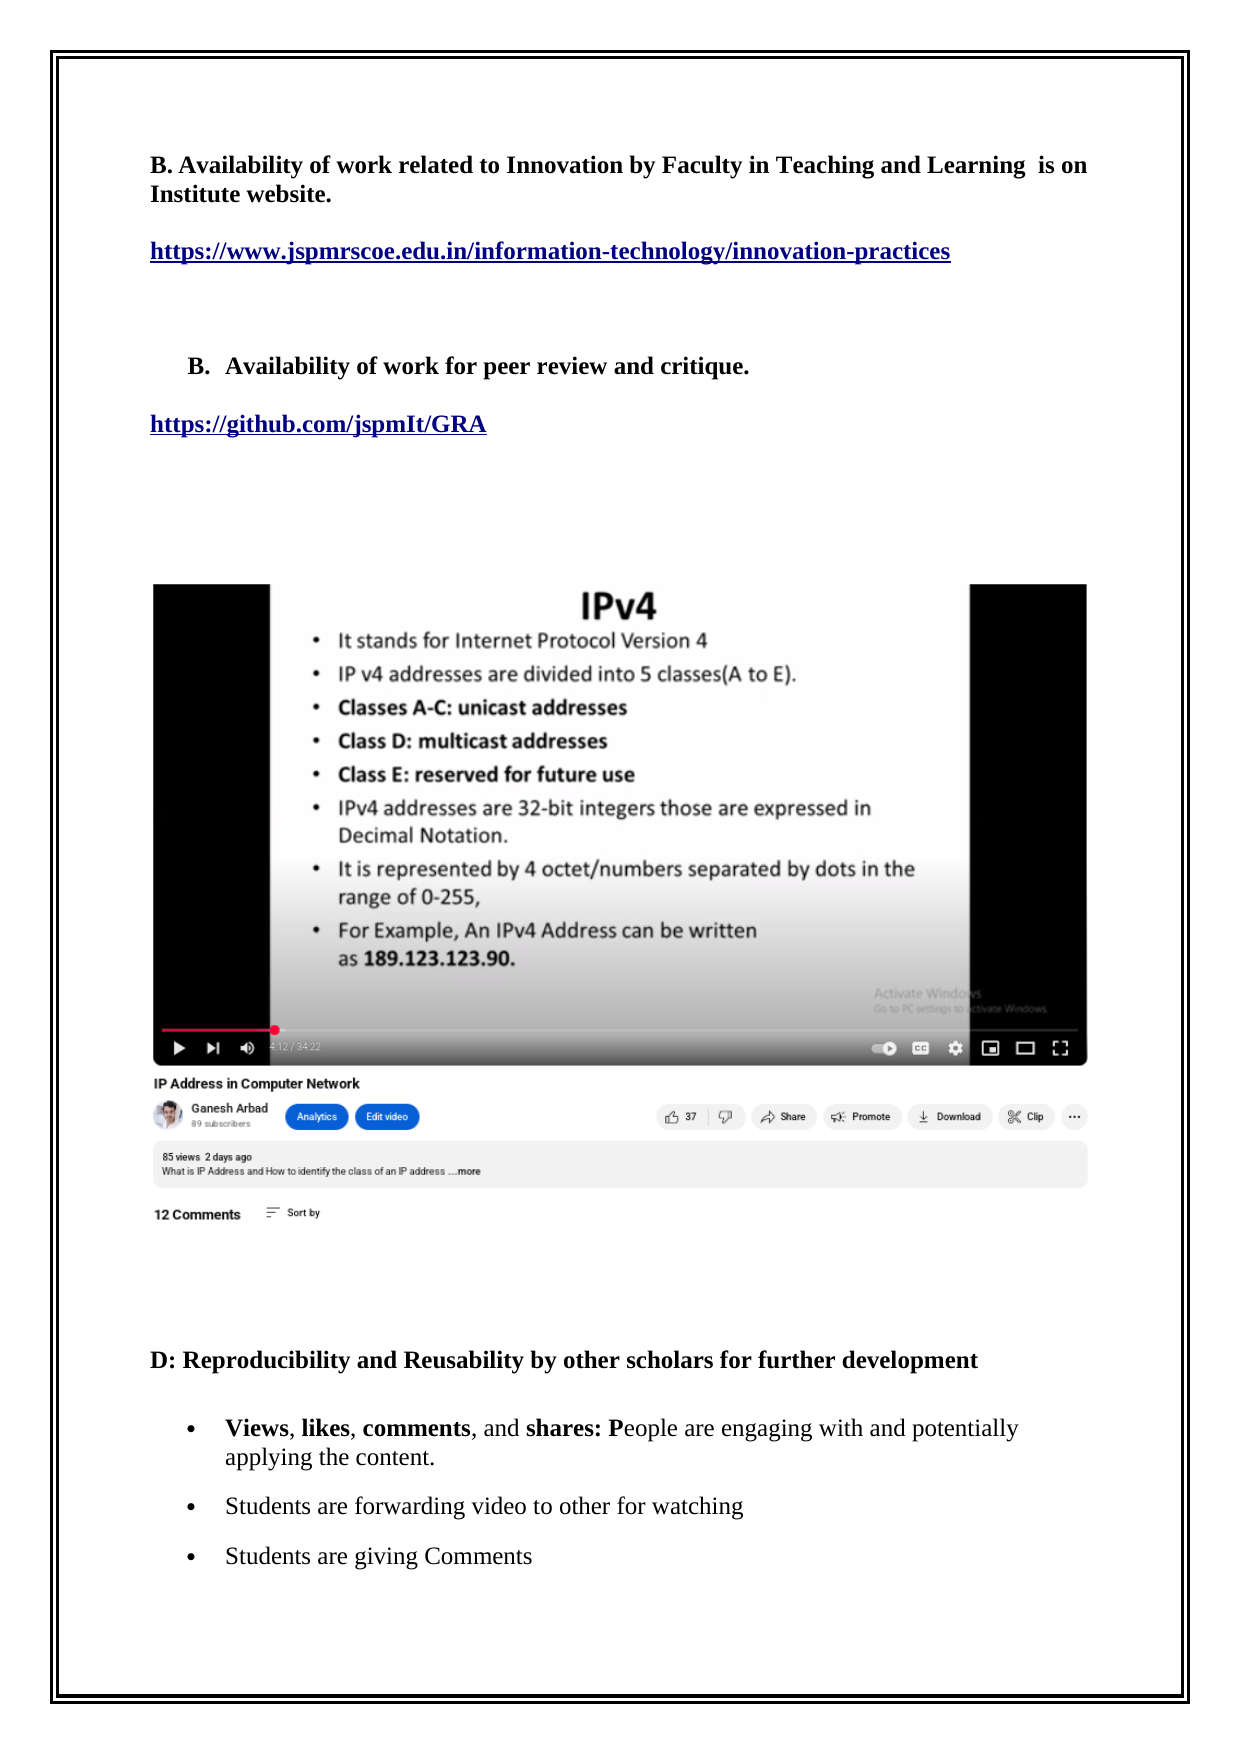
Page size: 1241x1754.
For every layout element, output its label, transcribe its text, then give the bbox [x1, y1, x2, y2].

text https://www.jspmrscoe.edu.in/information-technology/innovation-practices [150, 236, 1090, 265]
text https://github.com/jspmIt/GRA [150, 409, 1090, 437]
text D: Reproducibility and Reusability by other scholars for further development [150, 1345, 1090, 1374]
text B. Availability of work related to Innovation by Faculty in Teaching and Learning is on Institute website. [150, 150, 1090, 207]
list Students are giving Comments [187, 1541, 1090, 1569]
list Availability of work for peer review and critique. [187, 351, 1090, 380]
list Views, likes, comments, and shares: People are engaging with and potentially applying the content. [187, 1413, 1090, 1470]
list Students are forwarding video to other for watching [187, 1491, 1090, 1520]
